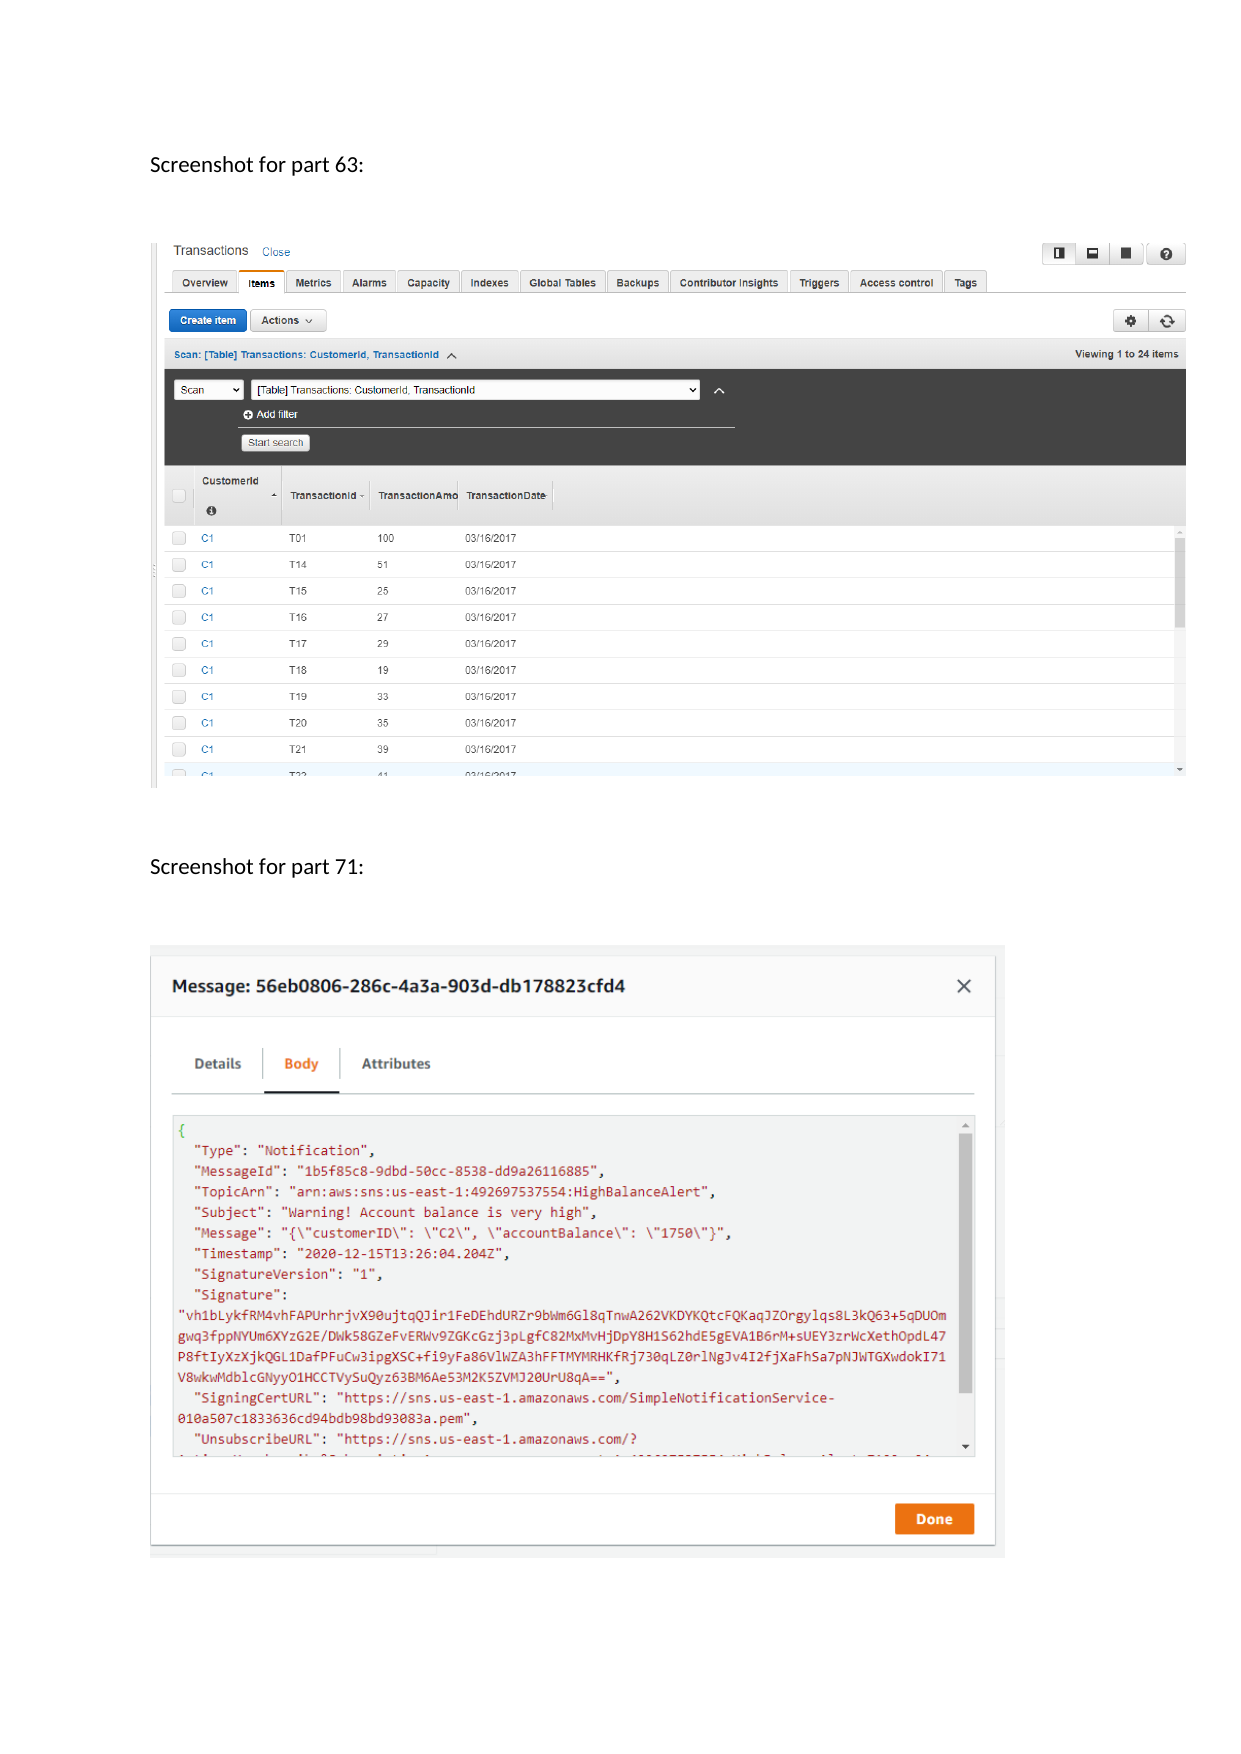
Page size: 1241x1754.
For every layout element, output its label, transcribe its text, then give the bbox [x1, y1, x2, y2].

text Screenshot for part 63: [150, 150, 1090, 178]
text Screenshot for part 71: [150, 852, 1090, 880]
